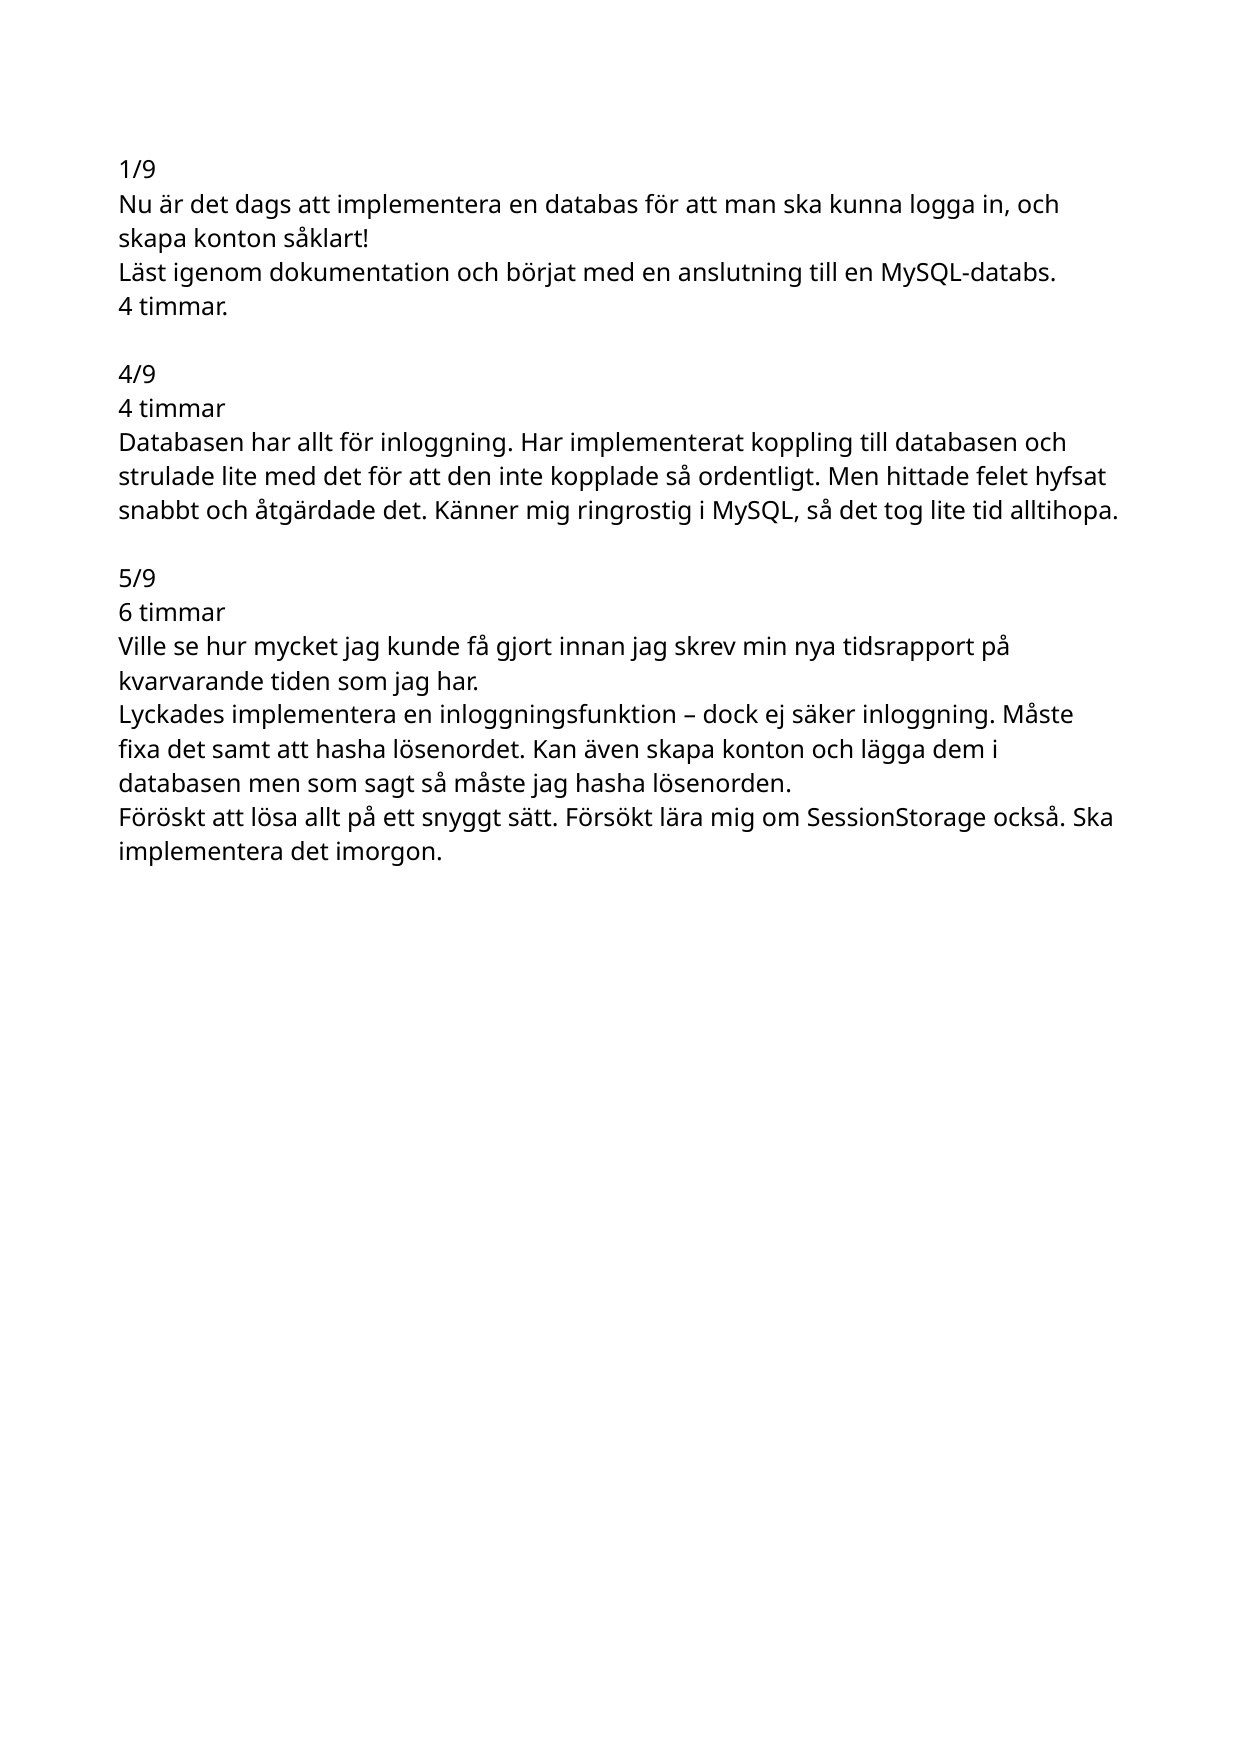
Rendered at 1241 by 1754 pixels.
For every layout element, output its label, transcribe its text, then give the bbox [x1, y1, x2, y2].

text 5/9 [118, 561, 1122, 595]
text 4/9 [118, 357, 1122, 391]
text Databasen har allt för inloggning. Har implementerat koppling till databasen och strulade lite med det för att den inte kopplade så ordentligt. Men hittade felet hyfsat snabbt och åtgärdade det. Känner mig ringrostig i MySQL, så det tog lite tid alltihopa. [118, 425, 1122, 527]
text Läst igenom dokumentation och börjat med en anslutning till en MySQL-databs. [118, 254, 1122, 288]
text Ville se hur mycket jag kunde få gjort innan jag skrev min nya tidsrapport på kvarvarande tiden som jag har. [118, 629, 1122, 697]
text Lyckades implementera en inloggningsfunktion – dock ej säker inloggning. Måste fixa det samt att hasha lösenordet. Kan även skapa konton och lägga dem i databasen men som sagt så måste jag hasha lösenorden. [118, 697, 1122, 799]
text Nu är det dags att implementera en databas för att man ska kunna logga in, och skapa konton såklart! [118, 186, 1122, 254]
text 4 timmar [118, 391, 1122, 425]
text 1/9 [118, 152, 1122, 186]
text Föröskt att lösa allt på ett snyggt sätt. Försökt lära mig om SessionStorage också. Ska implementera det imorgon. [118, 799, 1122, 867]
text 4 timmar. [118, 288, 1122, 322]
text 6 timmar [118, 595, 1122, 629]
